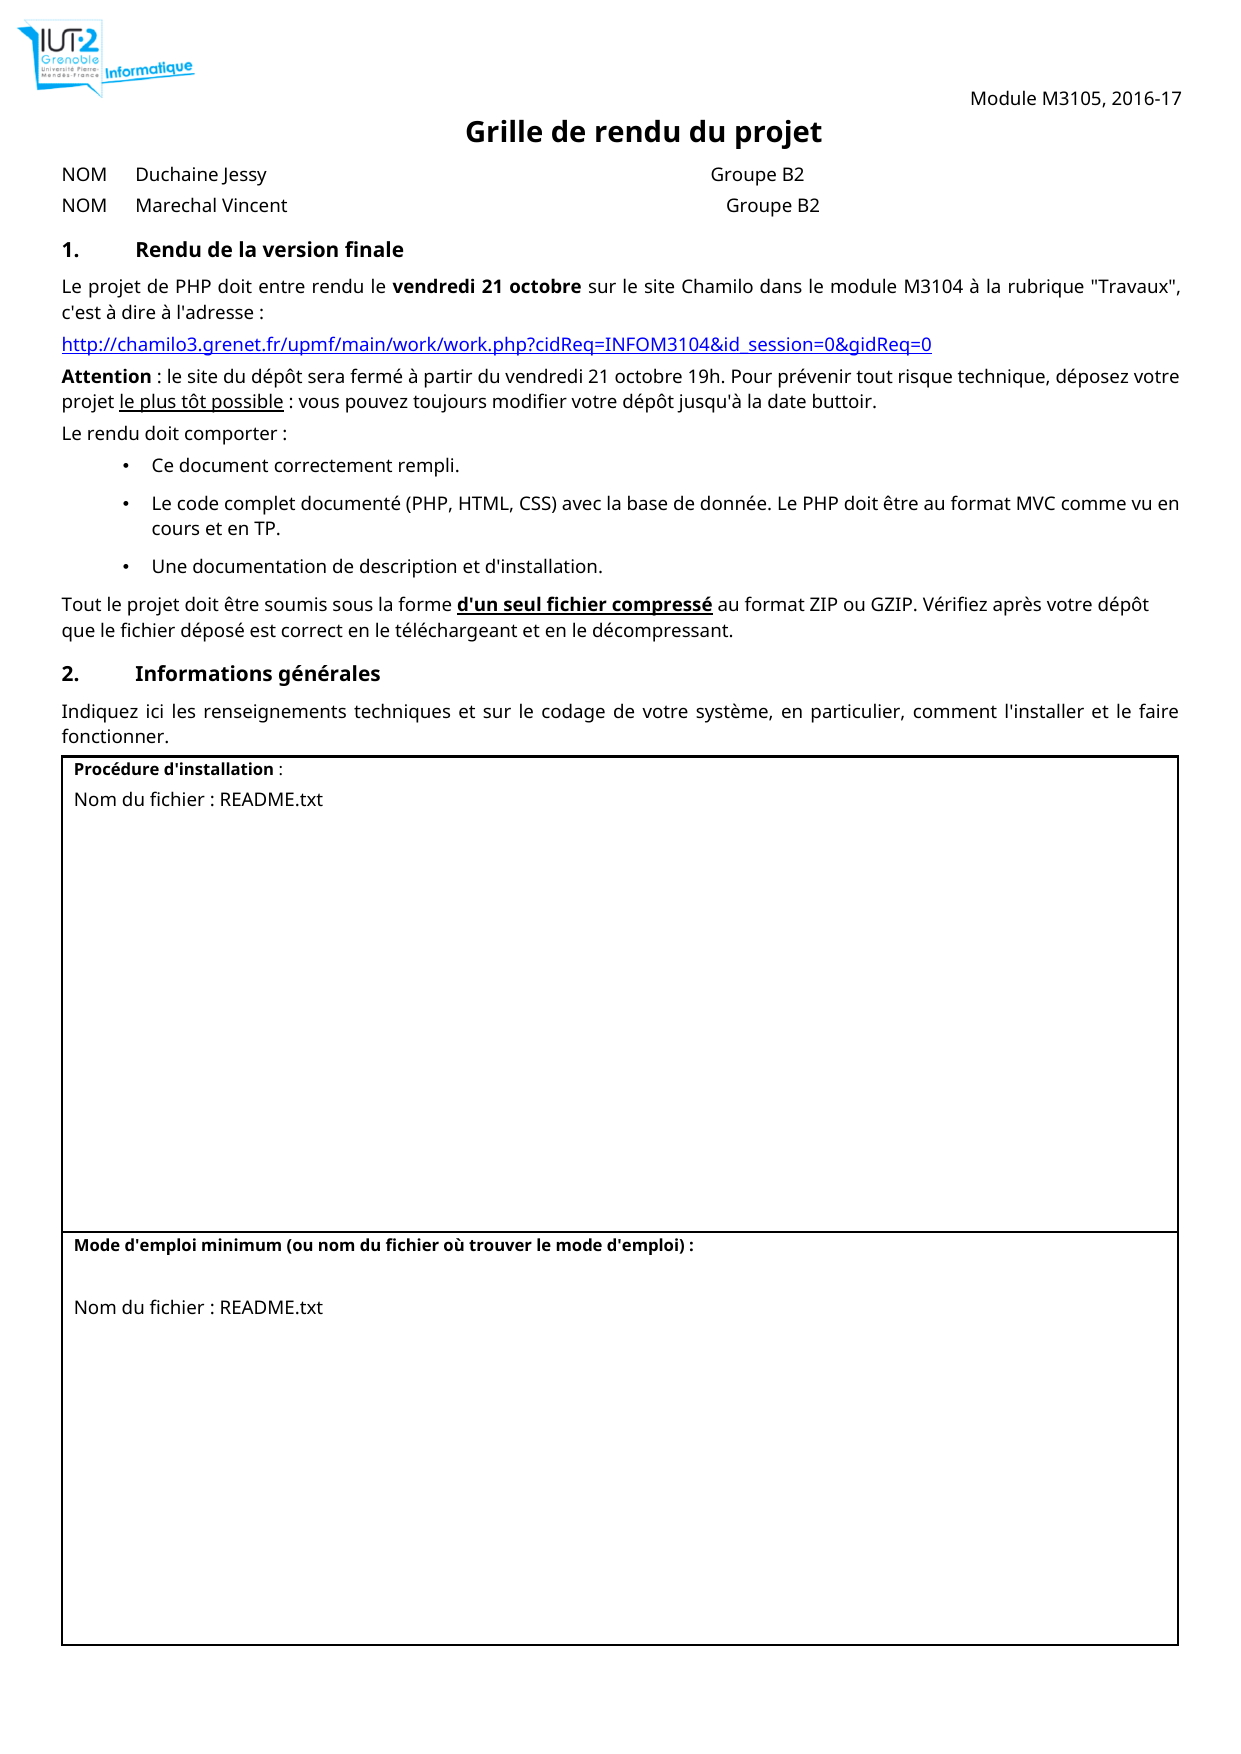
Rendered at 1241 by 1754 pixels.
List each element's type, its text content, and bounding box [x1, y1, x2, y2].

text Attention : le site du dépôt sera fermé à partir du vendredi 21 octobre 19h. Pour prévenir tout risque technique, déposez votre projet le plus tôt possible : vous pouvez toujours modifier votre dépôt jusqu'à la date buttoir. [61, 363, 1182, 414]
list Le code complet documenté (PHP, HTML, CSS) avec la base de donnée. Le PHP doit être au format MVC comme vu en cours et en TP. [123, 490, 1182, 541]
text Le projet de PHP doit entre rendu le vendredi 21 octobre sur le site Chamilo dans le module M3104 à la rubrique "Travaux", c'est à dire à l'adresse : [61, 274, 1182, 325]
text NOM Marechal Vincent Groupe B2 [61, 193, 1182, 218]
text Le rendu doit comporter : [61, 420, 1182, 446]
text Indiquez ici les renseignements techniques et sur le codage de votre système, en particulier, comment l'installer et le faire fonctionner. [61, 698, 1182, 749]
table_header Procédure d'installation : Nom du fichier : README.txt [63, 758, 1177, 1231]
title Grille de rendu du projet [106, 111, 1182, 151]
text NOM Duchaine Jessy Groupe B2 [61, 161, 1182, 187]
list Rendu de la version finale [61, 235, 1182, 263]
table_cell Mode d'emploi minimum (ou nom du fichier où trouver le mode d'emploi) : Nom du fichier : README.txt [63, 1233, 1177, 1643]
text http://chamilo3.grenet.fr/upmf/main/work/work.php?cidReq=INFOM3104&id_session=0&gidReq=0 [61, 331, 1182, 357]
text Tout le projet doit être soumis sous la forme d'un seul fichier compressé au format ZIP ou GZIP. Vérifiez après votre dépôt que le fichier déposé est correct en le téléchargeant et en le décompressant. [61, 592, 1182, 643]
list Une documentation de description et d'installation. [123, 553, 1182, 579]
list Informations générales [61, 659, 1182, 688]
list Ce document correctement rempli. [123, 452, 1182, 477]
picture [10, 7, 210, 110]
